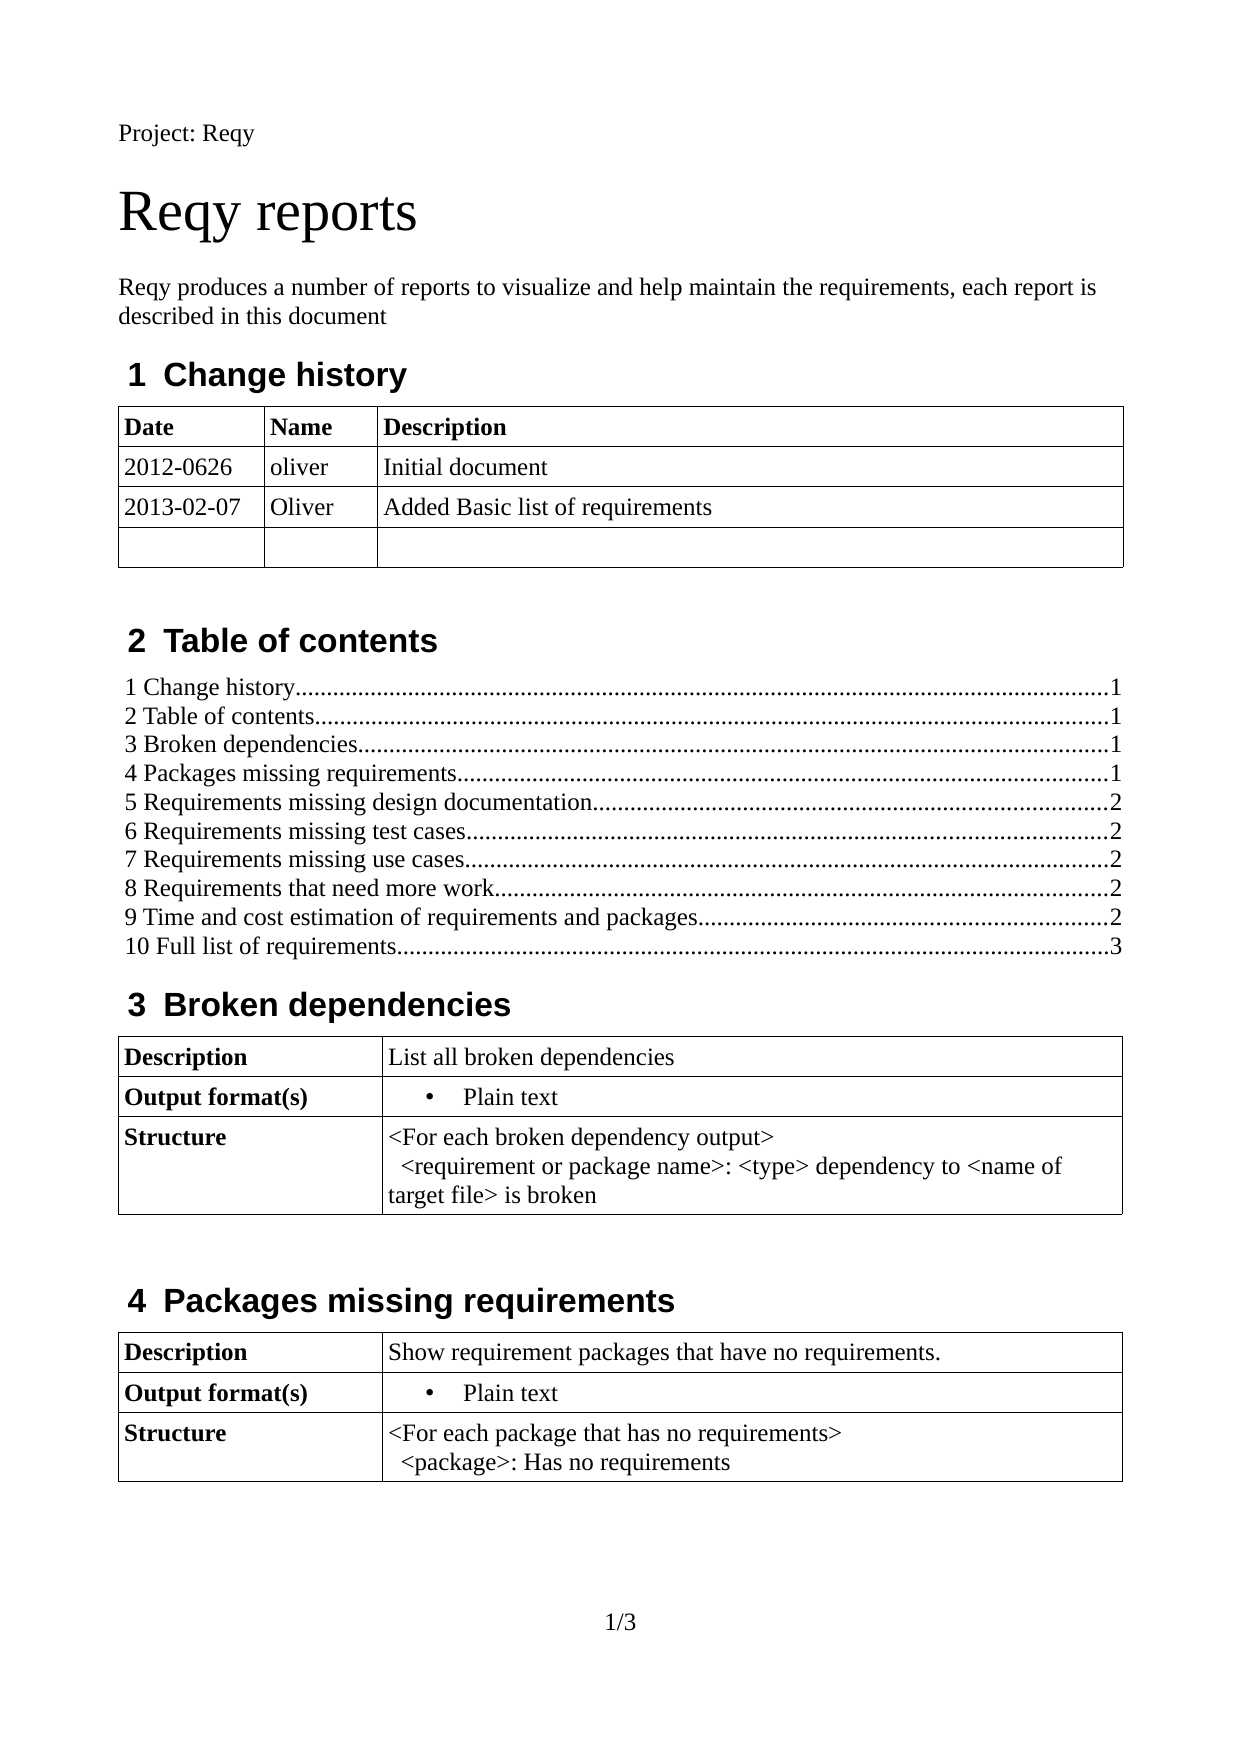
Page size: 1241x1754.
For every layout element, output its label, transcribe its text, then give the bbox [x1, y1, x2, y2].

table_cell <For each broken dependency output> <requirement or package name>: <type> dependency to <name of target file> is broken [383, 1117, 1122, 1214]
table_cell Plain text [383, 1373, 1122, 1412]
text 2 Table of contents 1 [118, 701, 1122, 729]
table_cell oliver [265, 447, 377, 486]
table_cell 2013-02-07 [119, 487, 264, 527]
table_header Description [378, 407, 1123, 446]
table_header Date [119, 407, 264, 446]
text 6 Requirements missing test cases 2 [118, 816, 1122, 844]
table_cell Oliver [265, 487, 377, 527]
text 10 Full list of requirements 3 [118, 931, 1122, 959]
subtitle Change history [118, 355, 1122, 393]
text 1 Change history 1 [118, 672, 1122, 701]
table_cell 2012-0626 [119, 447, 264, 486]
table_cell Plain text [383, 1077, 1122, 1116]
table_header Show requirement packages that have no requirements. [383, 1333, 1122, 1372]
text Reqy reports [118, 176, 1122, 243]
table_cell [265, 528, 377, 567]
table_header Name [265, 407, 377, 446]
table_cell Output format(s) [119, 1077, 382, 1116]
table_cell <For each package that has no requirements> <package>: Has no requirements [383, 1413, 1122, 1481]
subtitle Table of contents [118, 621, 1122, 659]
text Reqy produces a number of reports to visualize and help maintain the requirements, each report is described in this document [118, 272, 1122, 330]
table_header List all broken dependencies [383, 1037, 1122, 1076]
subtitle Broken dependencies [118, 984, 1122, 1023]
table_header Description [119, 1333, 382, 1372]
text 9 Time and cost estimation of requirements and packages 2 [118, 902, 1122, 931]
table_header Description [119, 1037, 382, 1076]
text 3 Broken dependencies 1 [118, 729, 1122, 758]
table_cell Initial document [378, 447, 1123, 486]
table_cell Structure [119, 1117, 382, 1214]
table_cell [119, 528, 264, 567]
text 8 Requirements that need more work 2 [118, 873, 1122, 902]
table_cell [378, 528, 1123, 567]
text 4 Packages missing requirements 1 [118, 758, 1122, 787]
text 7 Requirements missing use cases 2 [118, 844, 1122, 873]
table_cell Output format(s) [119, 1373, 382, 1412]
table_cell Added Basic list of requirements [378, 487, 1123, 527]
subtitle Packages missing requirements [118, 1281, 1122, 1319]
table_cell Structure [119, 1413, 382, 1481]
text 5 Requirements missing design documentation 2 [118, 787, 1122, 816]
